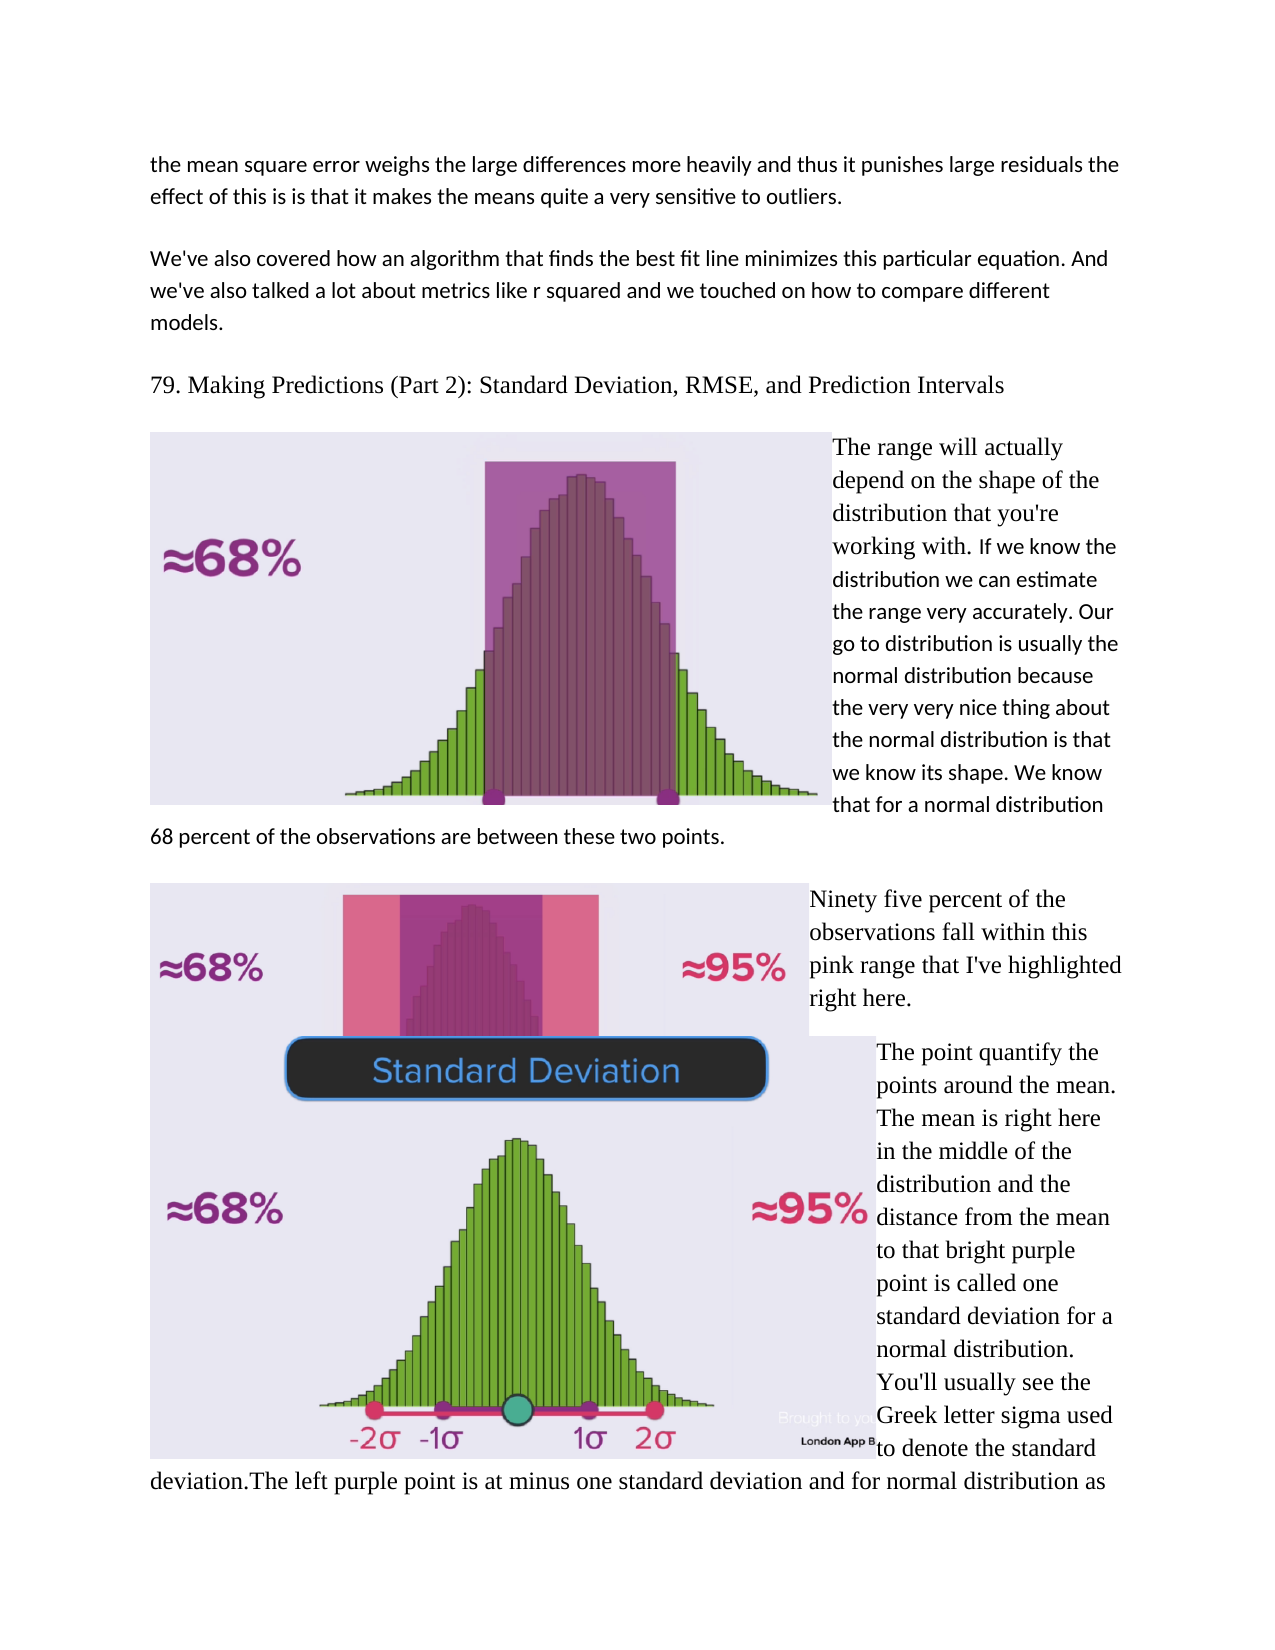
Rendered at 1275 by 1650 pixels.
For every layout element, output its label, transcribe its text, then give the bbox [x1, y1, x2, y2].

picture [150, 432, 832, 805]
text The range will actually depend on the shape of the distribution that you're working with. If we know the distribution we can estimate the range very accurately. Our go to distribution is usually the normal distribution because the very very nice thing about the normal distribution is that we know its shape. We know that for a normal distribution 68 percent of the observations are between these two points. [150, 432, 1125, 850]
text 79. Making Predictions (Part 2): Standard Deviation, RMSE, and Prediction Intervals [150, 370, 1125, 399]
text the mean square error weighs the large differences more heavily and thus it punishes large residuals the effect of this is is that it makes the means quite a very sensitive to outliers. [150, 150, 1125, 210]
text We've also covered how an algorithm that finds the best fit line minimizes this particular equation. And we've also talked a lot about metrics like r squared and we touched on how to compare different models. [150, 244, 1125, 336]
picture [150, 883, 877, 1459]
text Ninety five percent of the observations fall within this pink range that I've highlighted right here. [810, 884, 1125, 1012]
text The point quantify the points around the mean. The mean is right here in the middle of the distribution and the distance from the mean to that bright purple point is called one standard deviation for a normal distribution. You'll usually see the Greek letter sigma used to denote the standard deviation.The left purple point is at minus one standard deviation and for normal distribution as [150, 1037, 1125, 1495]
